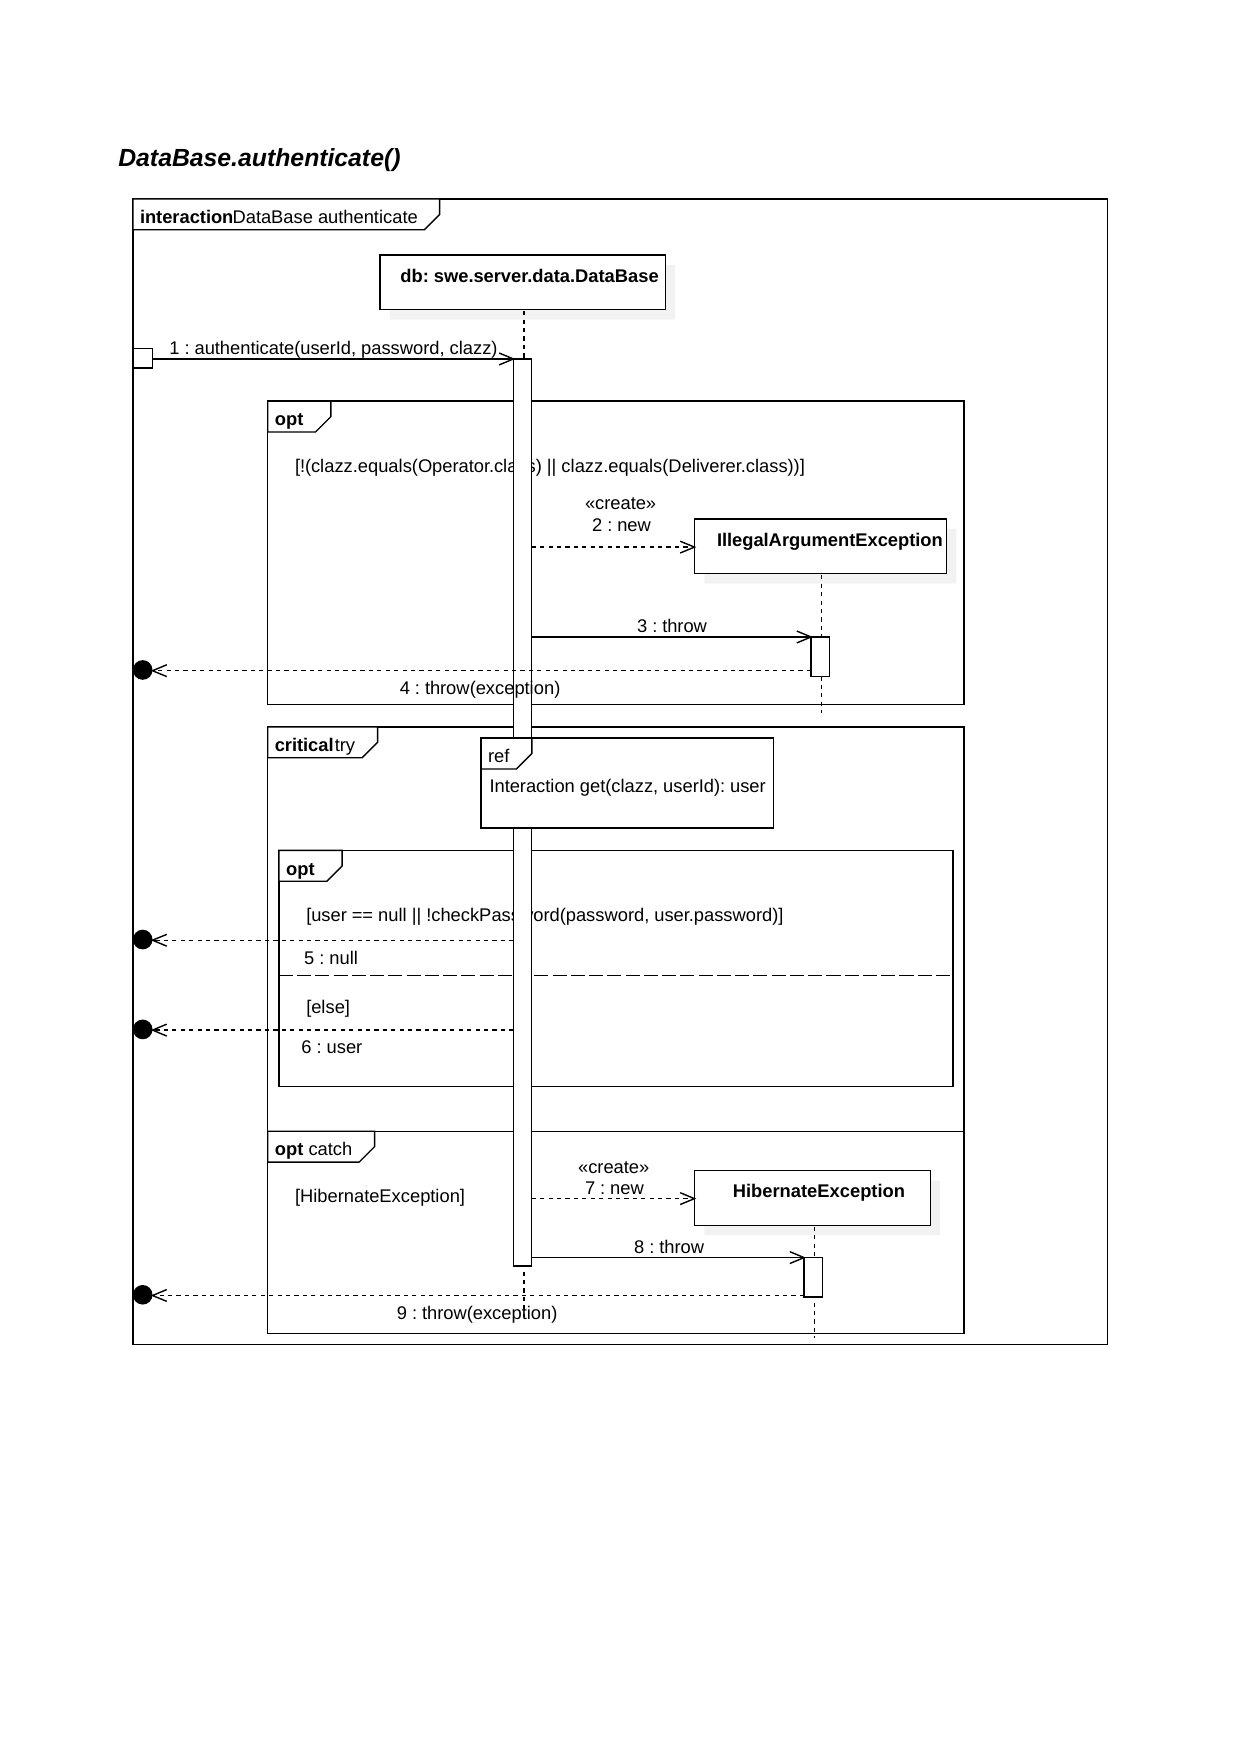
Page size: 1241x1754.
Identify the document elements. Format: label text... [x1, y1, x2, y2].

subtitle DataBase.authenticate() [118, 143, 1122, 172]
